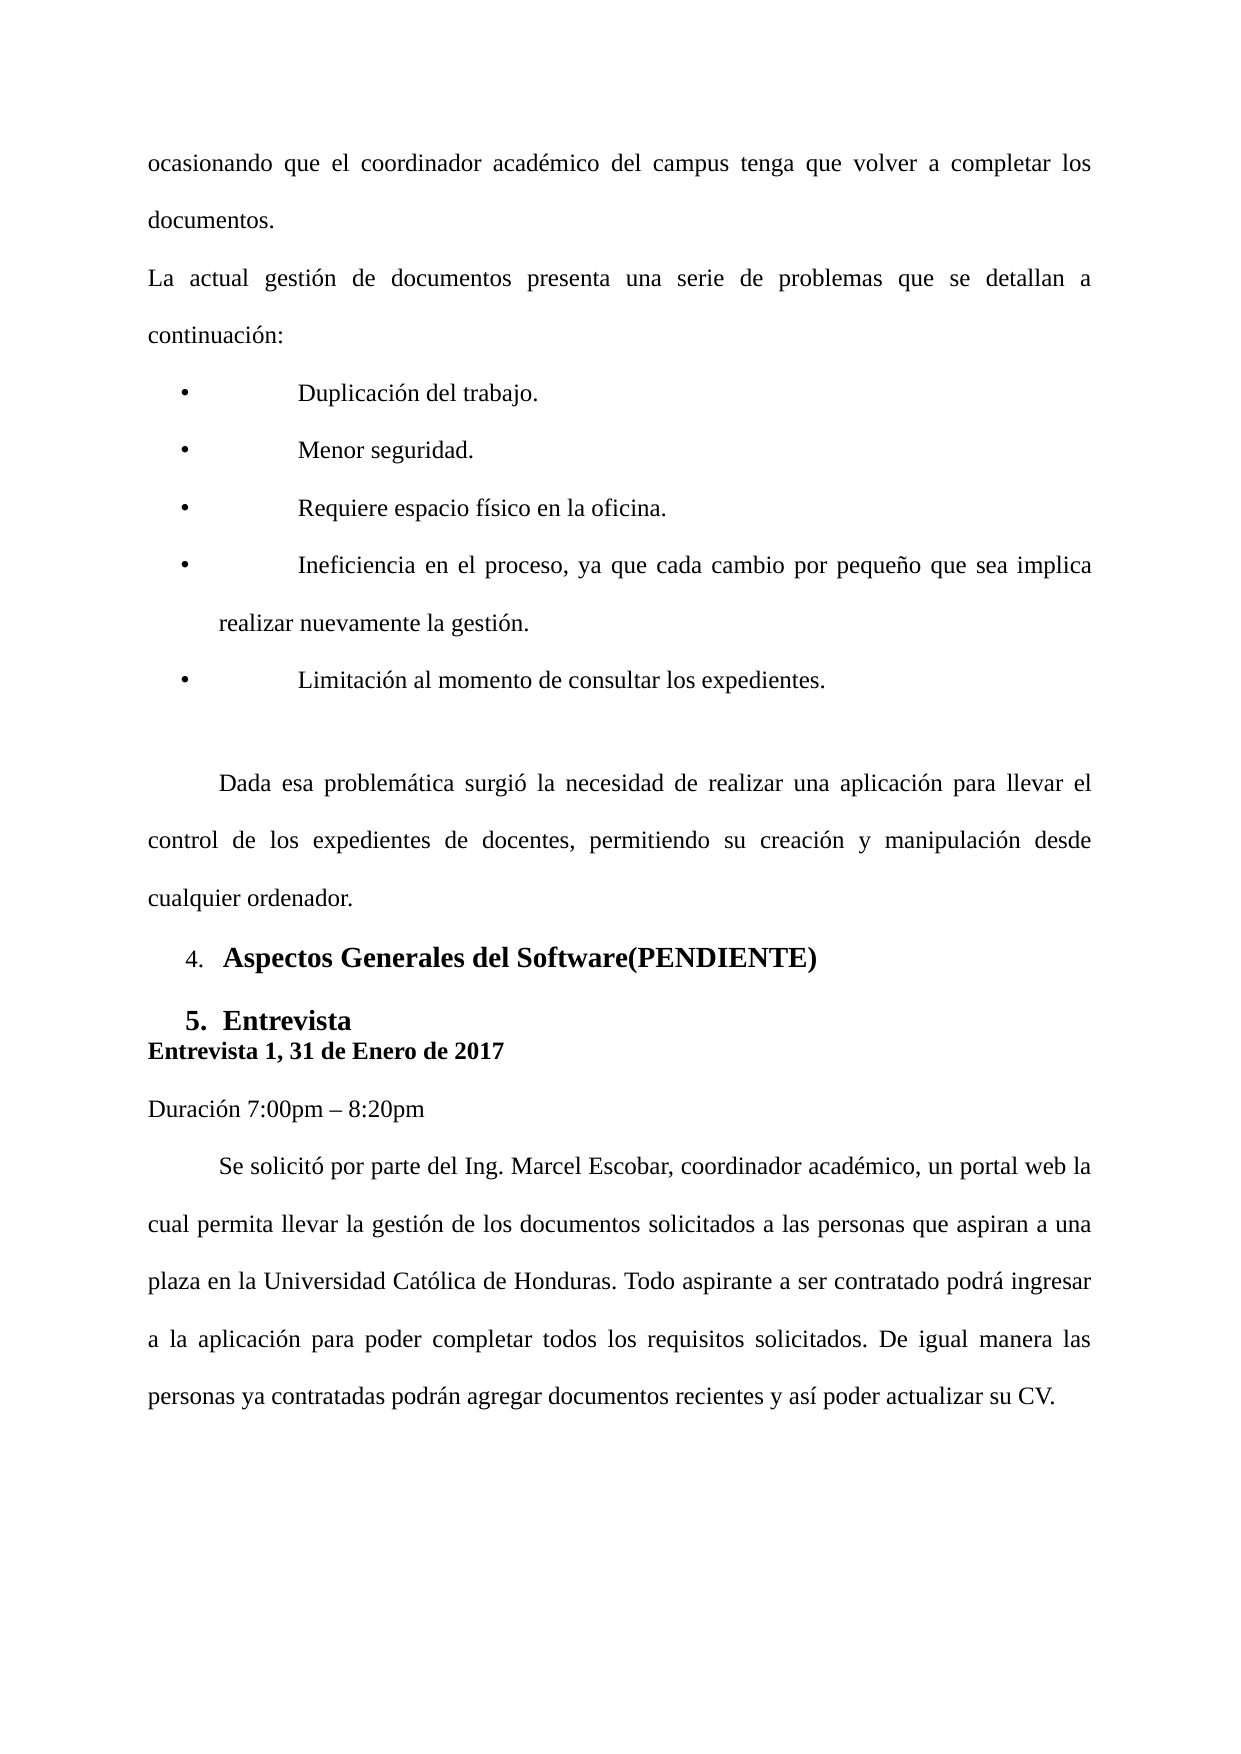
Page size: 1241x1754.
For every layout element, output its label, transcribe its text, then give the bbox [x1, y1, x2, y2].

list Ineficiencia en el proceso, ya que cada cambio por pequeño que sea implica realizar nuevamente la gestión. [181, 550, 1093, 636]
list Aspectos Generales del Software(PENDIENTE) [185, 941, 1093, 974]
text Dada esa problemática surgió la necesidad de realizar una aplicación para llevar el control de los expedientes de docentes, permitiendo su creación y manipulación desde cualquier ordenador. [148, 768, 1093, 912]
list Menor seguridad. [181, 435, 1093, 464]
list Duplicación del trabajo. [181, 378, 1093, 406]
list Requiere espacio físico en la oficina. [181, 493, 1093, 521]
text La actual gestión de documentos presenta una serie de problemas que se detallan a continuación: [148, 263, 1093, 349]
text ocasionando que el coordinador académico del campus tenga que volver a completar los documentos. [148, 148, 1093, 234]
text Duración 7:00pm – 8:20pm [148, 1094, 1093, 1123]
list Entrevista [185, 1003, 1093, 1036]
text Entrevista 1, 31 de Enero de 2017 [148, 1036, 1093, 1065]
list Limitación al momento de consultar los expedientes. [181, 665, 1093, 694]
text Se solicitó por parte del Ing. Marcel Escobar, coordinador académico, un portal web la cual permita llevar la gestión de los documentos solicitados a las personas que aspiran a una plaza en la Universidad Católica de Honduras. Todo aspirante a ser contratado podrá ingresar a la aplicación para poder completar todos los requisitos solicitados. De igual manera las personas ya contratadas podrán agregar documentos recientes y así poder actualizar su CV. [148, 1151, 1093, 1410]
